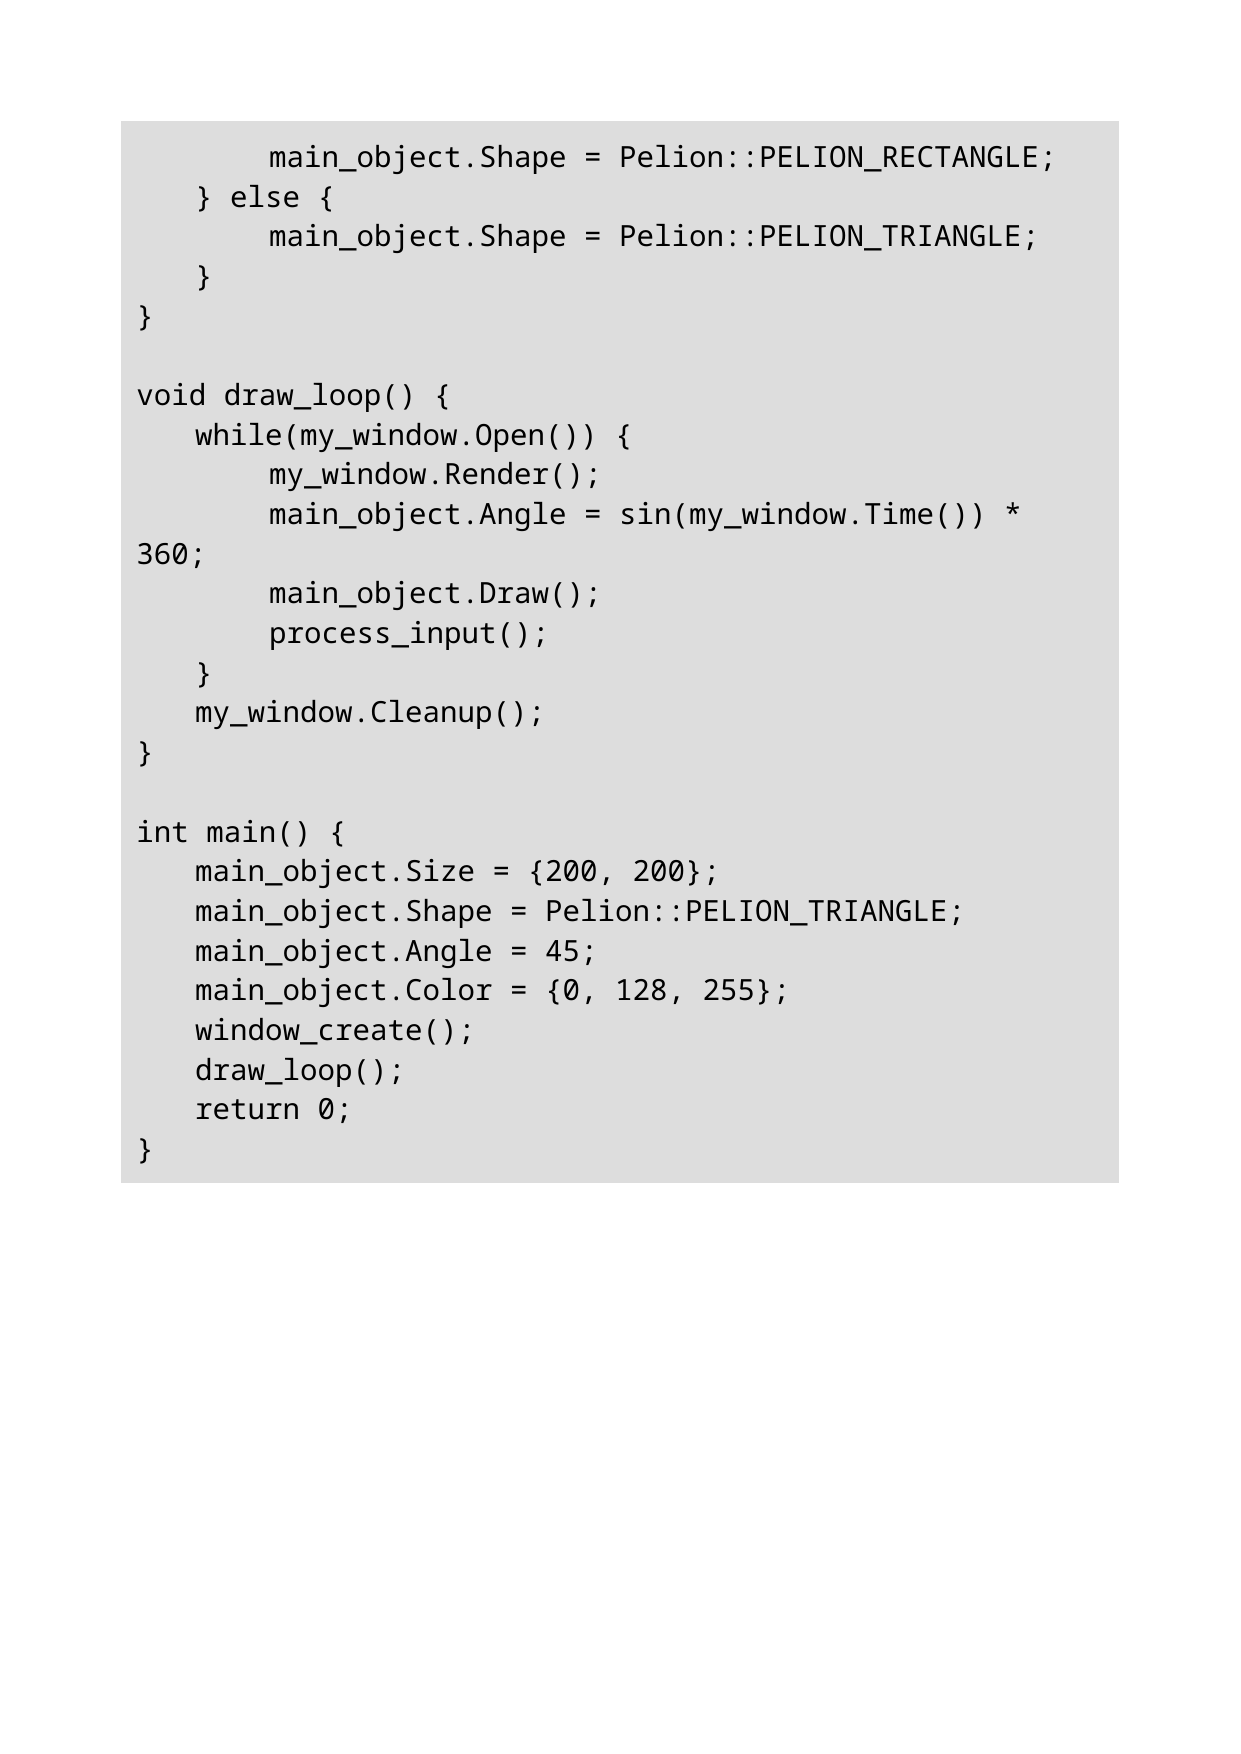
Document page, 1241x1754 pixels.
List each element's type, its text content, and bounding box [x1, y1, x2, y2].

text while(my_window.Open()) { [121, 414, 1119, 454]
text main_object.Size = {200, 200}; [121, 851, 1119, 890]
text } [121, 1128, 1119, 1183]
text } [121, 295, 1119, 334]
text void draw_loop() { [121, 374, 1119, 414]
text my_window.Render(); [121, 454, 1119, 493]
text main_object.Shape = Pelion::PELION_RECTANGLE; [121, 121, 1119, 176]
text int main() { [121, 811, 1119, 851]
text process_input(); [121, 612, 1119, 652]
text main_object.Shape = Pelion::PELION_TRIANGLE; [121, 890, 1119, 930]
text main_object.Shape = Pelion::PELION_TRIANGLE; [121, 216, 1119, 255]
text main_object.Angle = sin(my_window.Time()) * 360; [121, 493, 1119, 573]
text main_object.Angle = 45; [121, 930, 1119, 969]
text draw_loop(); [121, 1049, 1119, 1089]
text window_create(); [121, 1009, 1119, 1049]
text my_window.Cleanup(); [121, 692, 1119, 731]
text } [121, 652, 1119, 692]
text } else { [121, 176, 1119, 216]
text } [121, 731, 1119, 771]
text main_object.Draw(); [121, 573, 1119, 612]
text return 0; [121, 1089, 1119, 1128]
text main_object.Color = {0, 128, 255}; [121, 969, 1119, 1009]
text } [121, 255, 1119, 295]
